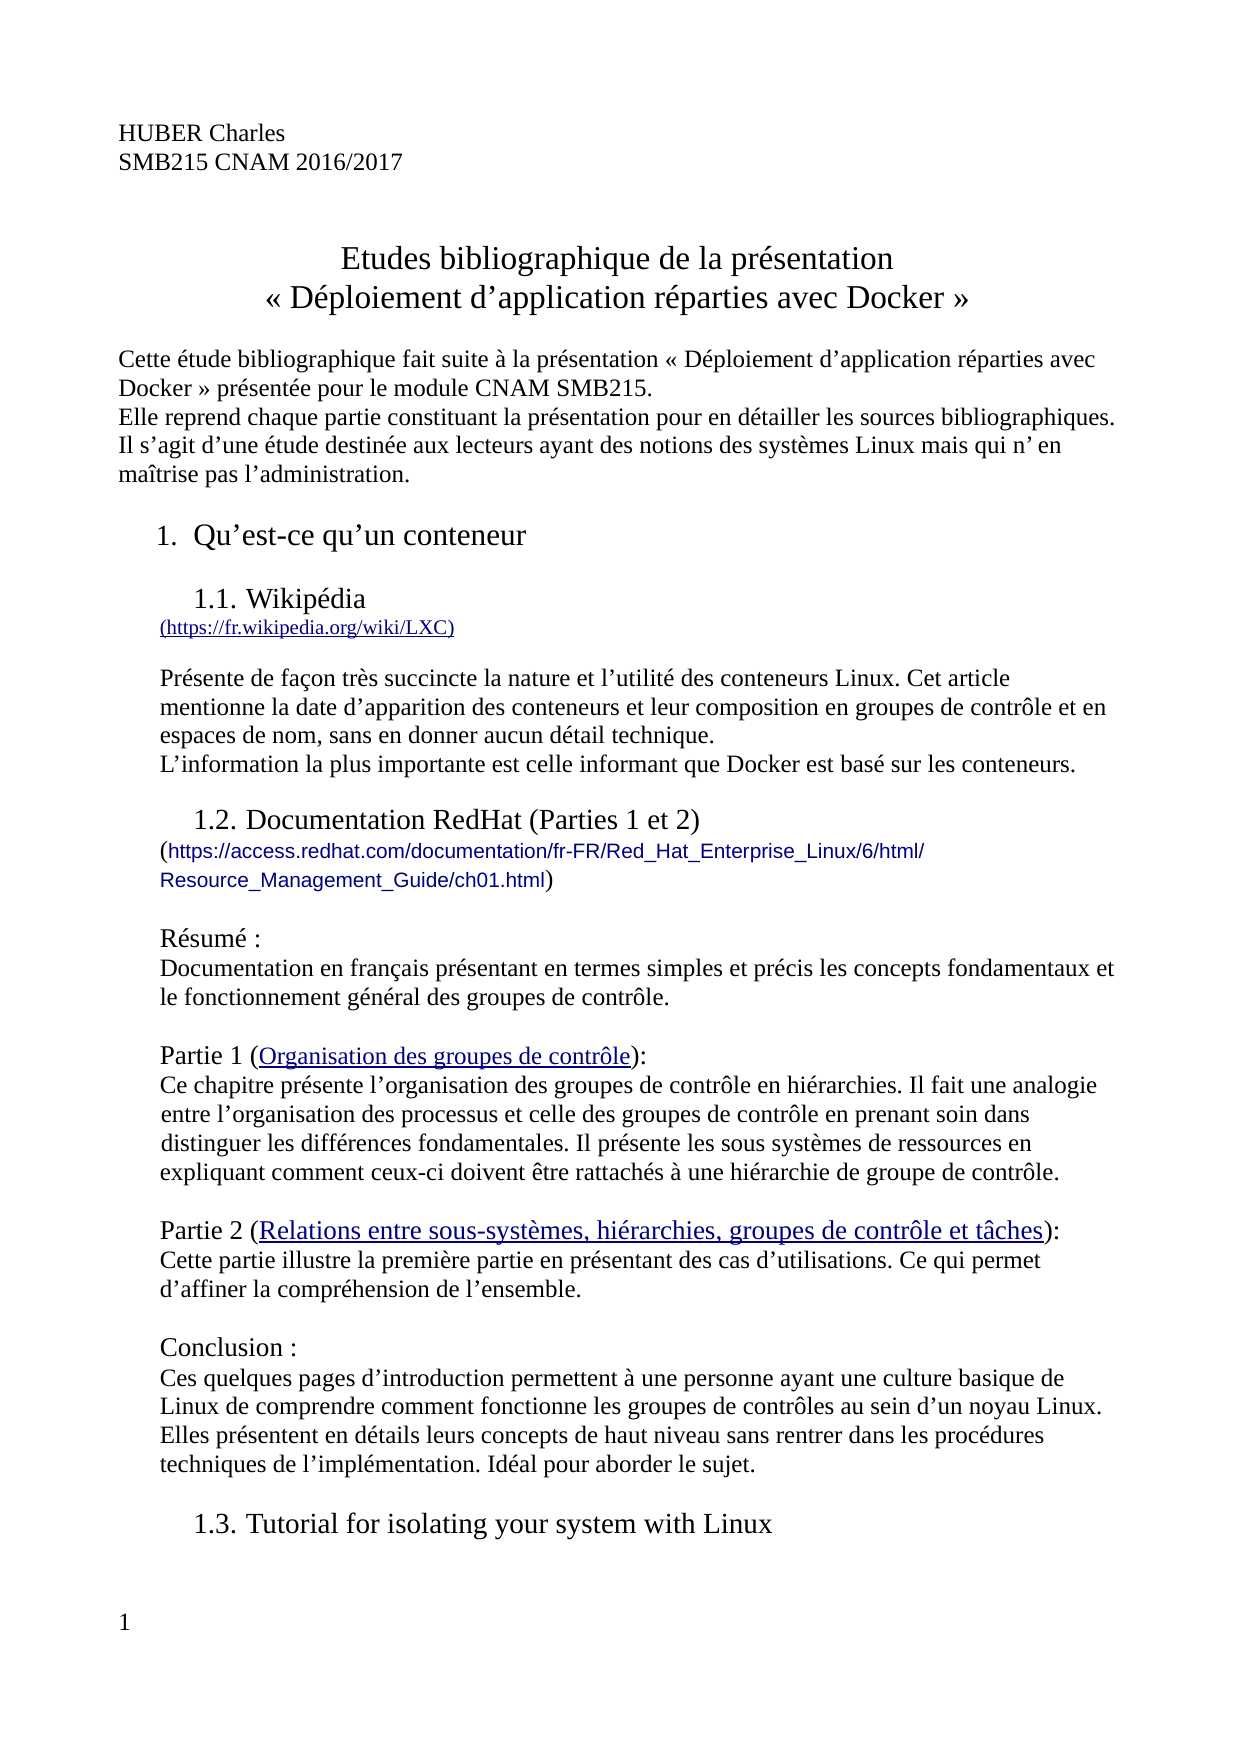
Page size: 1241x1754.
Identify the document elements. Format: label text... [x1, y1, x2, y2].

list Documentation RedHat (Parties 1 et 2) [193, 802, 1122, 836]
text Conclusion : [159, 1331, 1122, 1363]
list Tutorial for isolating your system with Linux [193, 1506, 1122, 1540]
text Ces quelques pages d’introduction permettent à une personne ayant une culture basique de Linux de comprendre comment fonctionne les groupes de contrôles au sein d’un noyau Linux. Elles présentent en détails leurs concepts de haut niveau sans rentrer dans les procédures techniques de l’implémentation. Idéal pour aborder le sujet. [159, 1363, 1122, 1478]
text Partie 2 (Relations entre sous-systèmes, hiérarchies, groupes de contrôle et tâches): [159, 1214, 1122, 1245]
text Ce chapitre présente l’organisation des groupes de contrôle en hiérarchies. Il fait une analogie entre l’organisation des processus et celle des groupes de contrôle en prenant soin dans distinguer les différences fondamentales. Il présente les sous systèmes de ressources en expliquant comment ceux-ci doivent être rattachés à une hiérarchie de groupe de contrôle. [159, 1070, 1122, 1185]
text Elle reprend chaque partie constituant la présentation pour en détailler les sources bibliographiques. Il s’agit d’une étude destinée aux lecteurs ayant des notions des systèmes Linux mais qui n’ en maîtrise pas l’administration. [118, 402, 1122, 488]
text « Déploiement d’application réparties avec Docker » [118, 277, 1122, 315]
text Cette étude bibliographique fait suite à la présentation « Déploiement d’application réparties avec Docker » présentée pour le module CNAM SMB215. [118, 344, 1122, 402]
text Présente de façon très succincte la nature et l’utilité des conteneurs Linux. Cet article mentionne la date d’apparition des conteneurs et leur composition en groupes de contrôle et en espaces de nom, sans en donner aucun détail technique. [159, 663, 1122, 749]
text L’information la plus importante est celle informant que Docker est basé sur les conteneurs. [159, 749, 1122, 778]
text Etudes bibliographique de la présentation [118, 239, 1122, 277]
list (https://fr.wikipedia.org/wiki/LXC) [159, 615, 1122, 639]
list Qu’est-ce qu’un conteneur [156, 517, 1122, 552]
text Résumé : [159, 922, 1122, 953]
list (https://access.redhat.com/documentation/fr-FR/Red_Hat_Enterprise_Linux/6/html/Resource_Management_Guide/ch01.html) [159, 836, 1122, 893]
text Partie 1 (Organisation des groupes de contrôle): [159, 1039, 1122, 1070]
list Wikipédia [193, 581, 1122, 615]
text Documentation en français présentant en termes simples et précis les concepts fondamentaux et le fonctionnement général des groupes de contrôle. [159, 953, 1122, 1010]
text Cette partie illustre la première partie en présentant des cas d’utilisations. Ce qui permet d’affiner la compréhension de l’ensemble. [159, 1245, 1122, 1303]
